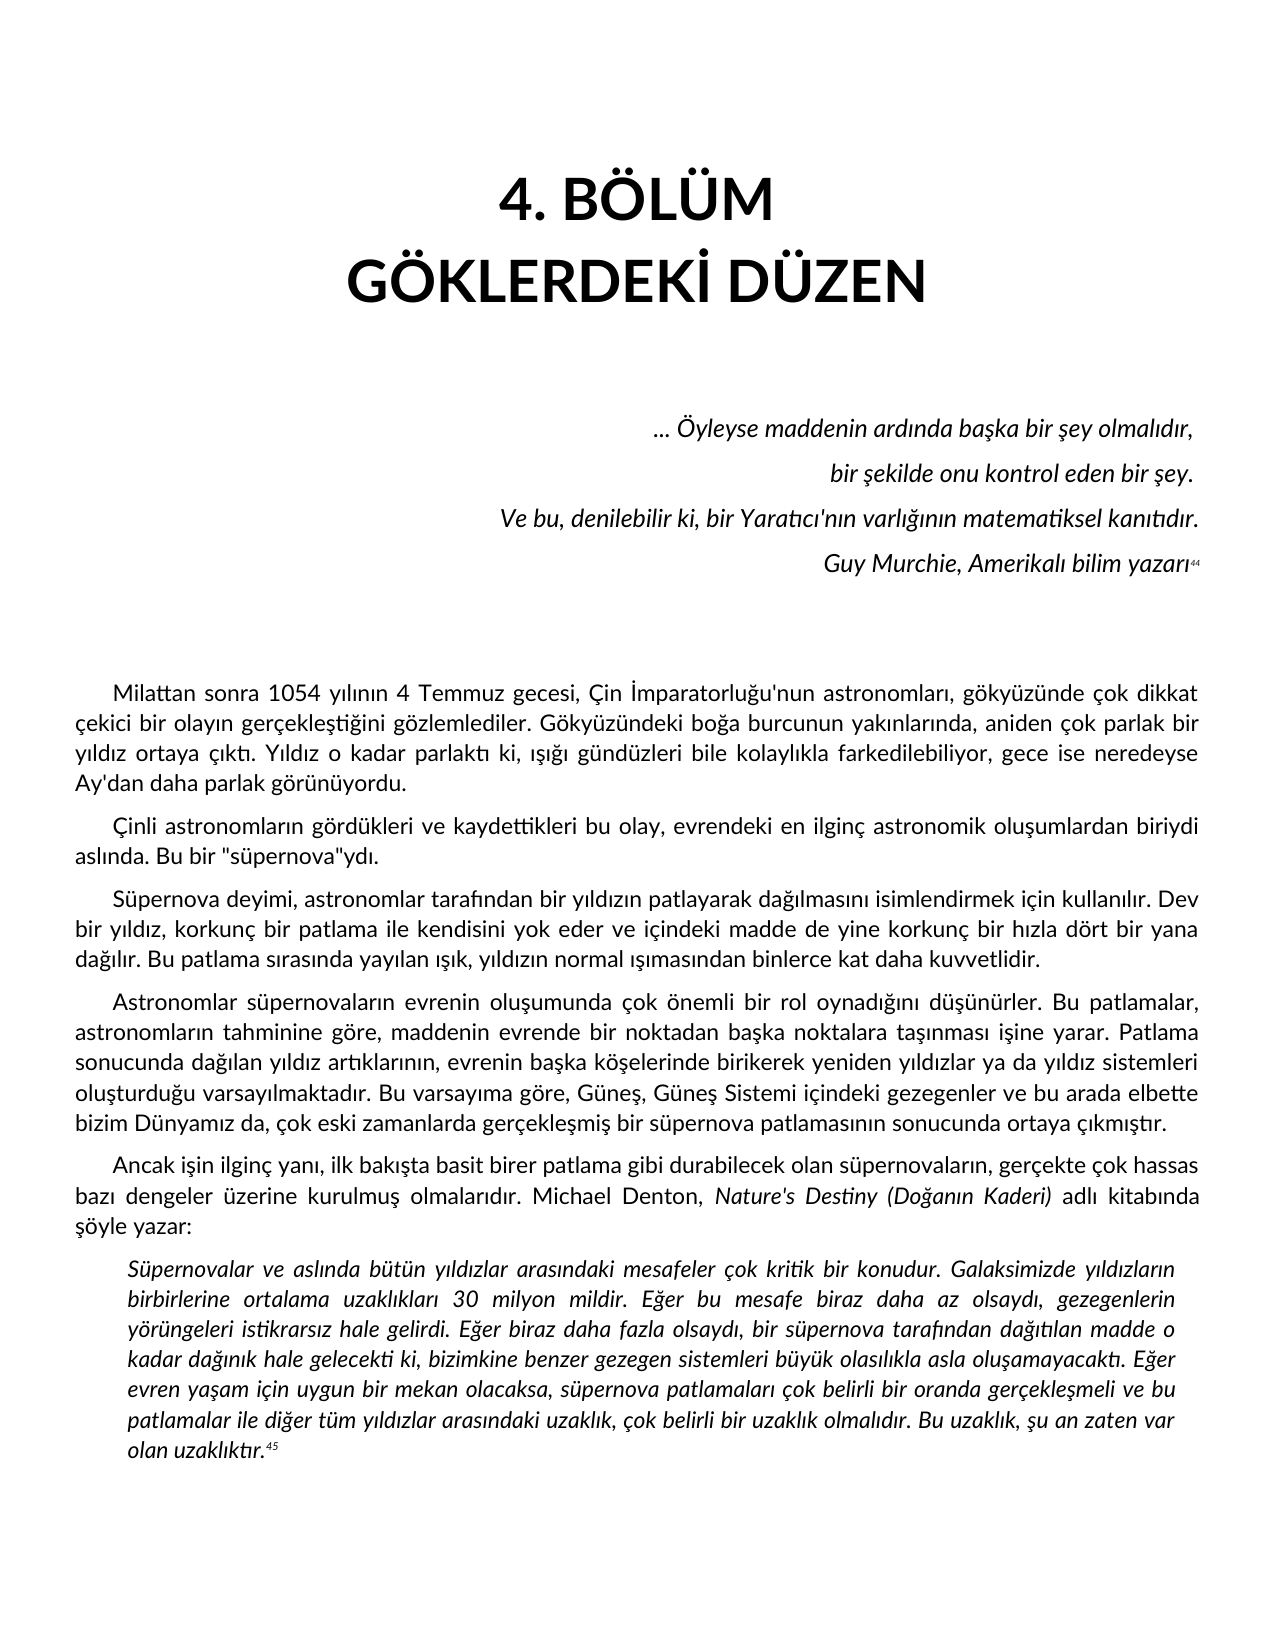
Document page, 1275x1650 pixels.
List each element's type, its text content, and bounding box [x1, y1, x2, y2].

text Süpernovalar ve aslında bütün yıldızlar arasındaki mesafeler çok kritik bir konudur. Galaksimizde yıldızların birbirlerine ortalama uzaklıkları 30 milyon mildir. Eğer bu mesafe biraz daha az olsaydı, gezegenlerin yörüngeleri istikrarsız hale gelirdi. Eğer biraz daha fazla olsaydı, bir süpernova tarafından dağıtılan madde o kadar dağınık hale gelecekti ki, bizimkine benzer gezegen sistemleri büyük olasılıkla asla oluşamayacaktı. Eğer evren yaşam için uygun bir mekan olacaksa, süpernova patlamaları çok belirli bir oranda gerçekleşmeli ve bu patlamalar ile diğer tüm yıldızlar arasındaki uzaklık, çok belirli bir uzaklık olmalıdır. Bu uzaklık, şu an zaten var olan uzaklıktır.45 [127, 1254, 1177, 1463]
text Çinli astronomların gördükleri ve kaydettikleri bu olay, evrendeki en ilginç astronomik oluşumlardan biriydi aslında. Bu bir "süpernova"ydı. [75, 812, 1200, 869]
text Ancak işin ilginç yanı, ilk bakışta basit birer patlama gibi durabilecek olan süpernovaların, gerçekte çok hassas bazı dengeler üzerine kurulmuş olmalarıdır. Michael Denton, Nature's Destiny (Doğanın Kaderi) adlı kitabında şöyle yazar: [75, 1151, 1200, 1239]
text Milattan sonra 1054 yılının 4 Temmuz gecesi, Çin İmparatorluğu'nun astronomları, gökyüzünde çok dikkat çekici bir olayın gerçekleştiğini gözlemlediler. Gökyüzündeki boğa burcunun yakınlarında, aniden çok parlak bir yıldız ortaya çıktı. Yıldız o kadar parlaktı ki, ışığı gündüzleri bile kolaylıkla farkedilebiliyor, gece ise neredeyse Ay'dan daha parlak görünüyordu. [75, 678, 1200, 796]
text Guy Murchie, Amerikalı bilim yazarı44 [75, 548, 1200, 578]
text Süpernova deyimi, astronomlar tarafından bir yıldızın patlayarak dağılmasını isimlendirmek için kullanılır. Dev bir yıldız, korkunç bir patlama ile kendisini yok eder ve içindeki madde de yine korkunç bir hızla dört bir yana dağılır. Bu patlama sırasında yayılan ışık, yıldızın normal ışımasından binlerce kat daha kuvvetlidir. [75, 884, 1200, 972]
text ... Öyleyse maddenin ardında başka bir şey olmalıdır, bir şekilde onu kontrol eden bir şey. Ve bu, denilebilir ki, bir Yaratıcı'nın varlığının matematiksel kanıtıdır. [75, 413, 1200, 533]
subtitle GÖKLERDEKİ DÜZEN [75, 245, 1200, 315]
subtitle 4. BÖLÜM [75, 162, 1200, 232]
text Astronomlar süpernovaların evrenin oluşumunda çok önemli bir rol oynadığını düşünürler. Bu patlamalar, astronomların tahminine göre, maddenin evrende bir noktadan başka noktalara taşınması işine yarar. Patlama sonucunda dağılan yıldız artıklarının, evrenin başka köşelerinde birikerek yeniden yıldızlar ya da yıldız sistemleri oluşturduğu varsayılmaktadır. Bu varsayıma göre, Güneş, Güneş Sistemi içindeki gezegenler ve bu arada elbette bizim Dünyamız da, çok eski zamanlarda gerçekleşmiş bir süpernova patlamasının sonucunda ortaya çıkmıştır. [75, 988, 1200, 1136]
